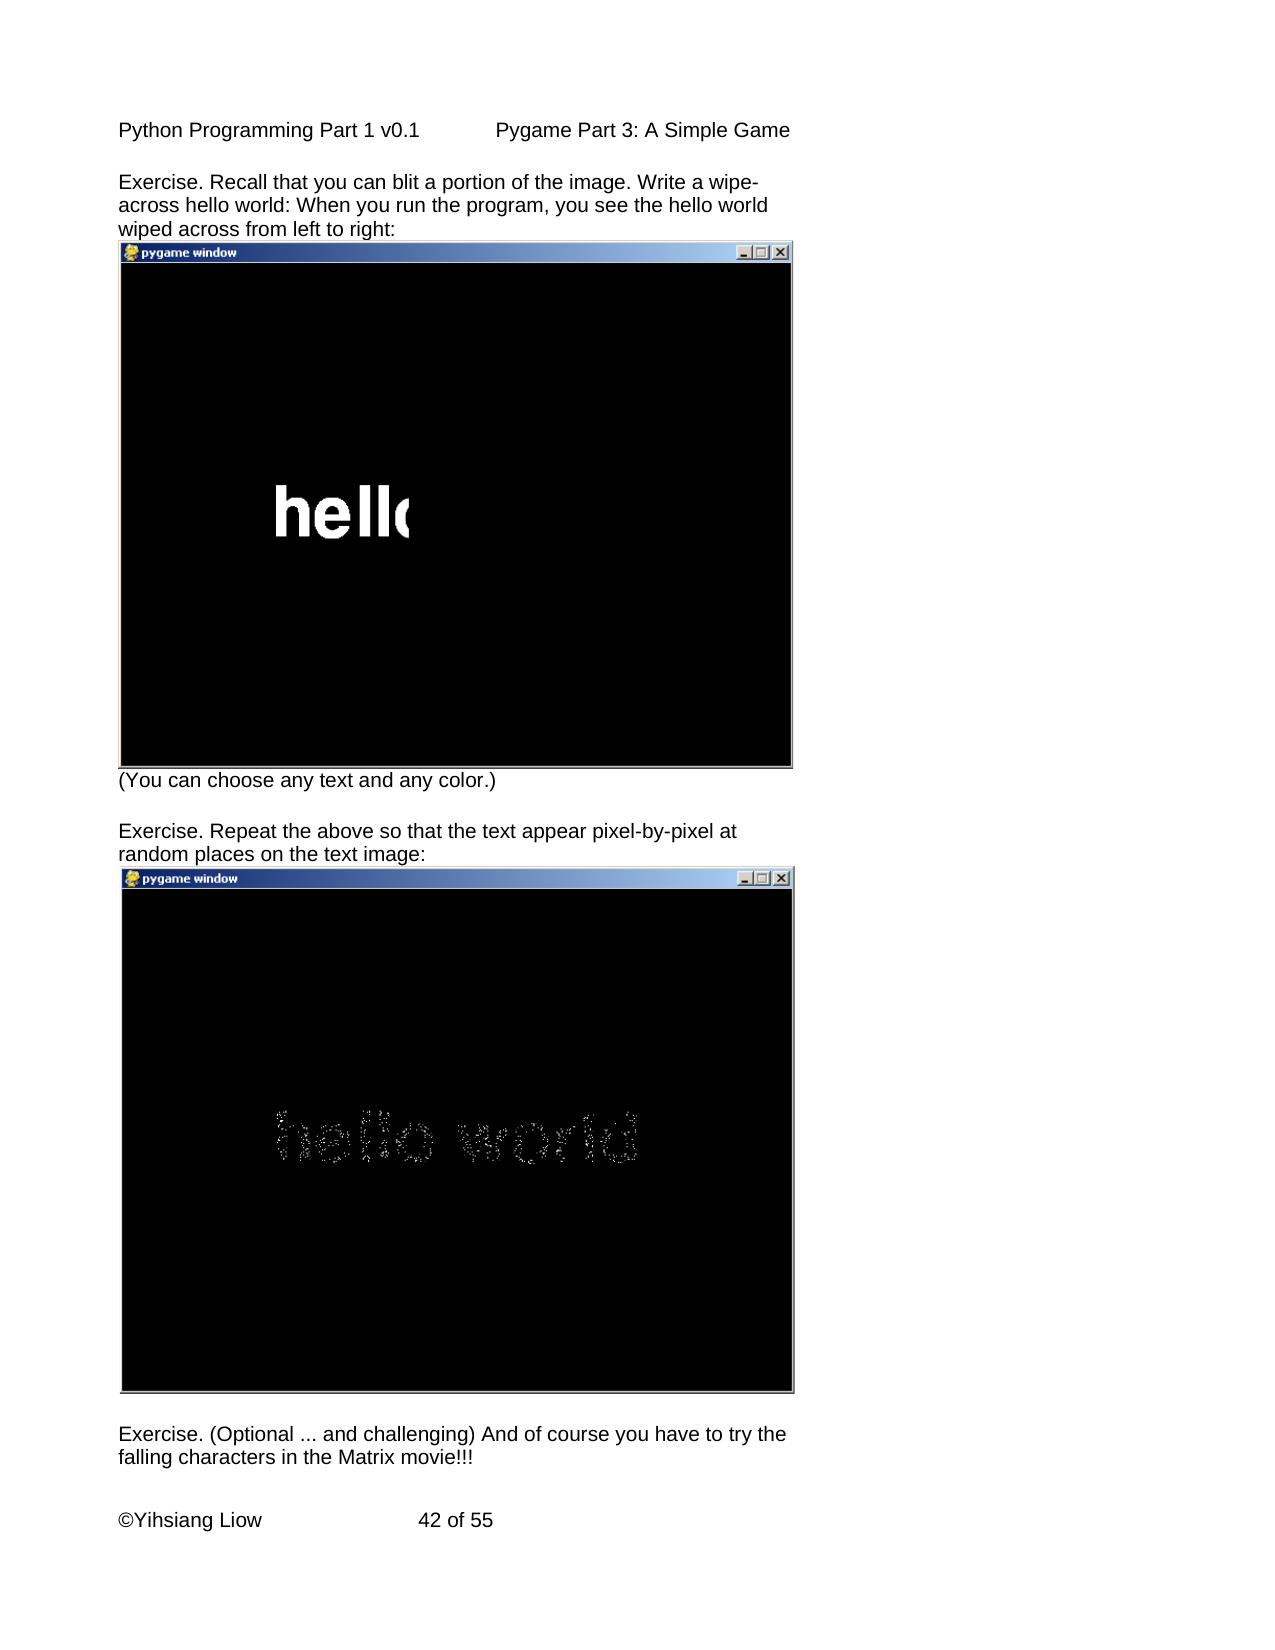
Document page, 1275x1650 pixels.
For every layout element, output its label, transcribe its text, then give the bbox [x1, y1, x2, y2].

text (You can choose any text and any color.) [118, 769, 793, 791]
picture [119, 866, 795, 1394]
text Exercise. Repeat the above so that the text appear pixel-by-pixel at random places on the text image: [118, 820, 793, 866]
text Exercise. Recall that you can blit a portion of the image. Write a wipe-across hello world: When you run the program, you see the hello world wiped across from left to right: [118, 171, 793, 240]
picture [118, 240, 794, 769]
text Exercise. (Optional ... and challenging) And of course you have to try the falling characters in the Matrix movie!!! [118, 1422, 793, 1469]
